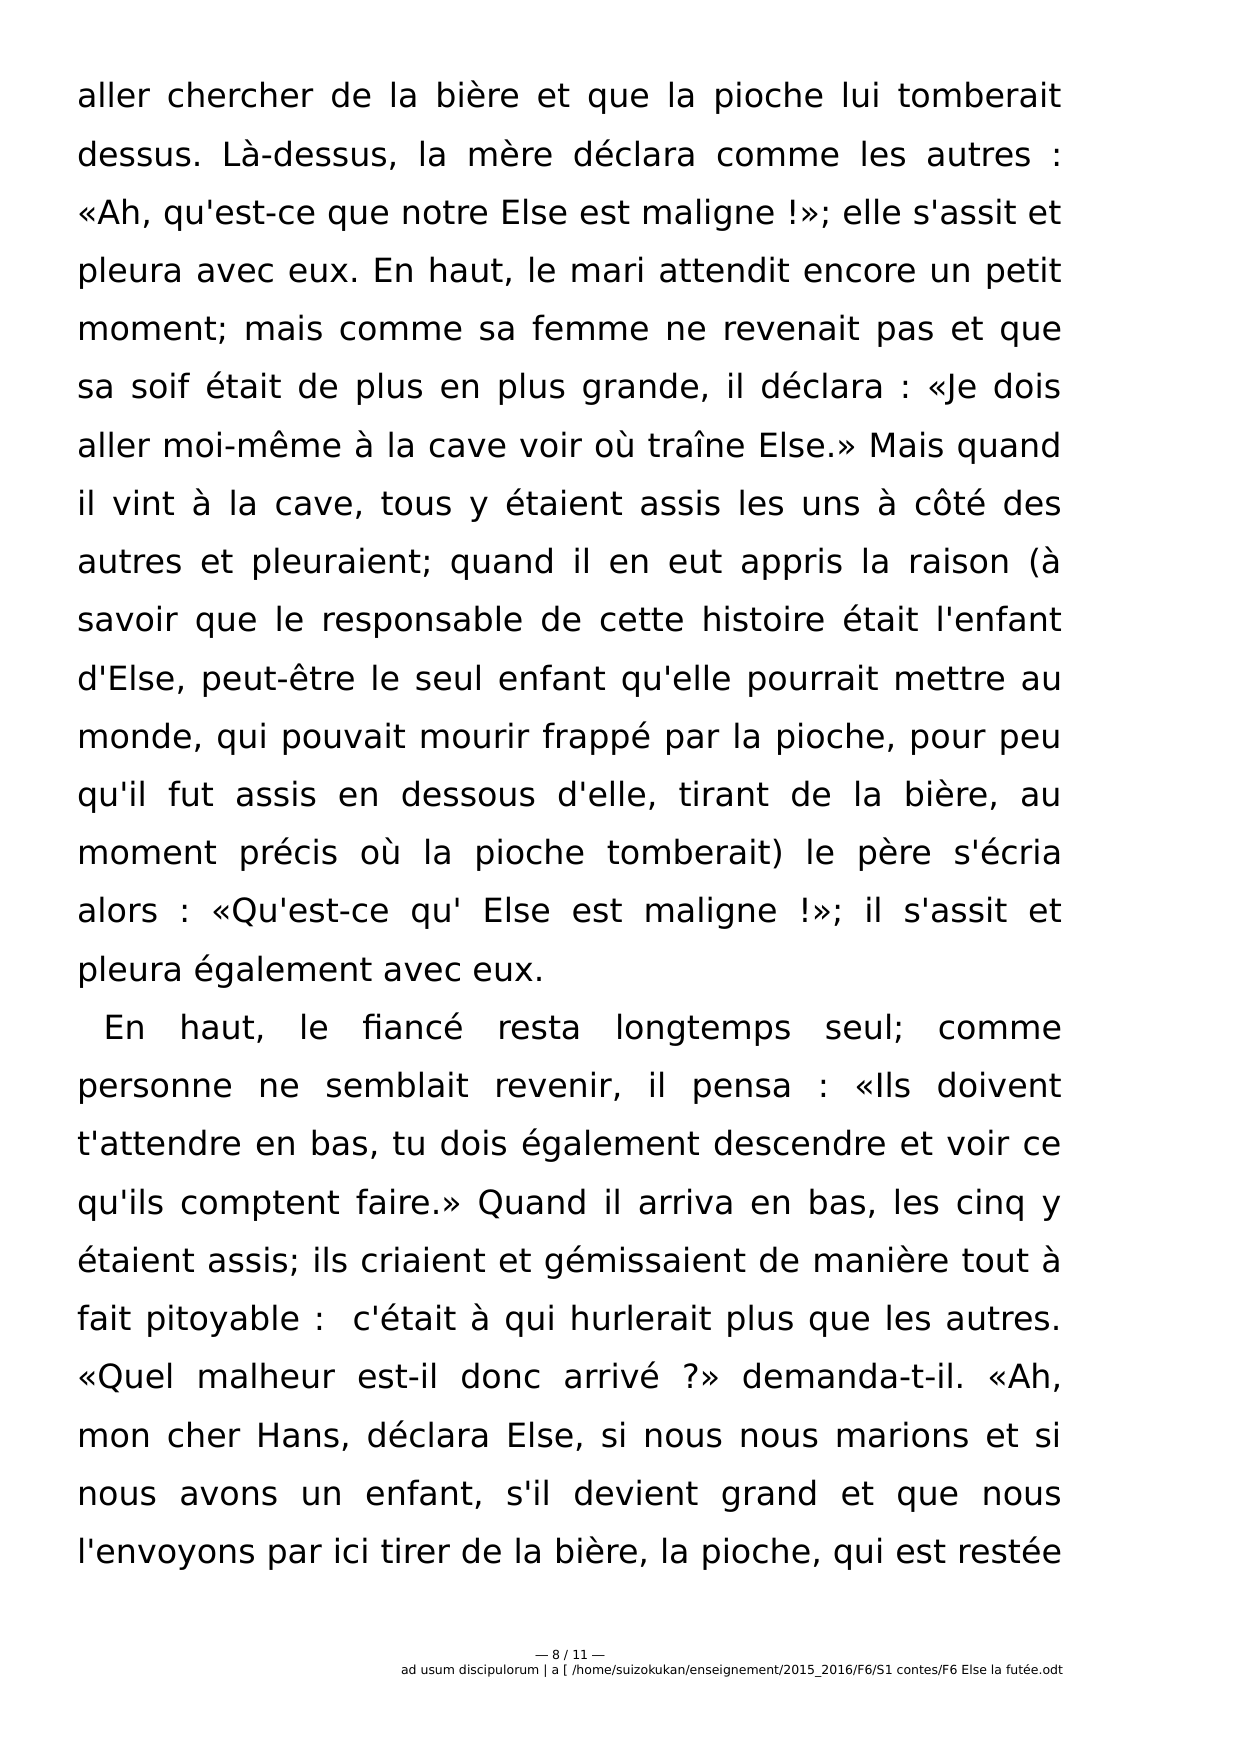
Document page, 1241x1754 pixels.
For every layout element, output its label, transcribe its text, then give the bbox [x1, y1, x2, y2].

text aller chercher de la bière et que la pioche lui tomberait dessus. Là-dessus, la mère déclara comme les autres : «Ah, qu'est-ce que notre Else est maligne !»; elle s'assit et pleura avec eux. En haut, le mari attendit encore un petit moment; mais comme sa femme ne revenait pas et que sa soif était de plus en plus grande, il déclara : «Je dois aller moi-même à la cave voir où traîne Else.» Mais quand il vint à la cave, tous y étaient assis les uns à côté des autres et pleuraient; quand il en eut appris la raison (à savoir que le responsable de cette histoire était l'enfant d'Else, peut-être le seul enfant qu'elle pourrait mettre au monde, qui pouvait mourir frappé par la pioche, pour peu qu'il fut assis en dessous d'elle, tirant de la bière, au moment précis où la pioche tomberait) le père s'écria alors : «Qu'est-ce qu' Else est maligne !»; il s'assit et pleura également avec eux. [77, 77, 1063, 989]
text En haut, le fiancé resta longtemps seul; comme personne ne semblait revenir, il pensa : «Ils doivent t'attendre en bas, tu dois également descendre et voir ce qu'ils comptent faire.» Quand il arriva en bas, les cinq y étaient assis; ils criaient et gémissaient de manière tout à fait pitoyable : c'était à qui hurlerait plus que les autres. «Quel malheur est-il donc arrivé ?» demanda-t-il. «Ah, mon cher Hans, déclara Else, si nous nous marions et si nous avons un enfant, s'il devient grand et que nous l'envoyons par ici tirer de la bière, la pioche, qui est restée [77, 1008, 1063, 1571]
